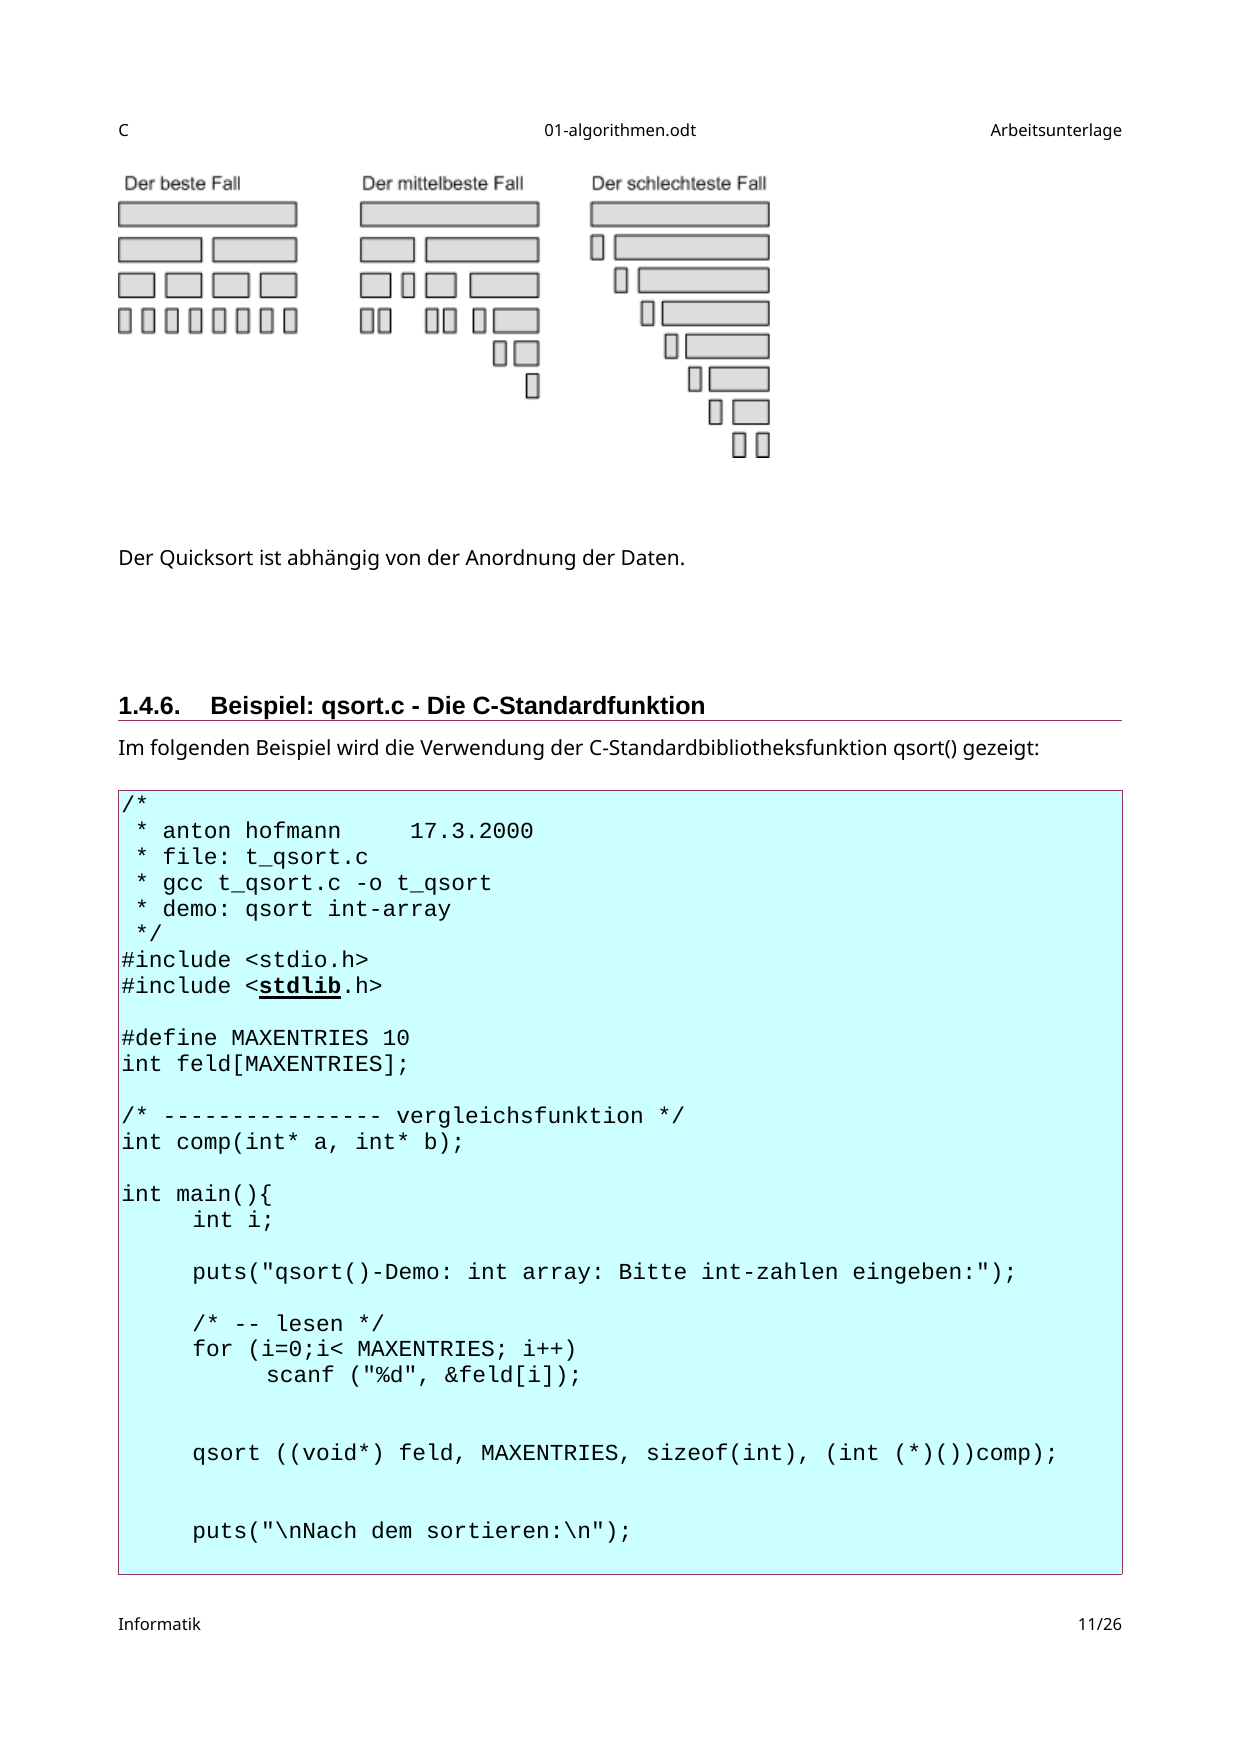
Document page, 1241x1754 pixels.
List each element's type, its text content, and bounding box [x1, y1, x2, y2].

text for (i=0;i< MAXENTRIES; i++) [119, 1335, 1122, 1361]
text int main(){ [119, 1179, 1122, 1205]
text Der Quicksort ist abhängig von der Anordnung der Daten. [118, 543, 1122, 572]
text qsort ((void*) feld, MAXENTRIES, sizeof(int), (int (*)())comp); [119, 1438, 1122, 1464]
subtitle Beispiel: qsort.c - Die C-Standardfunktion [118, 691, 1122, 720]
text * file: t_qsort.c [119, 842, 1122, 868]
text * anton hofmann 17.3.2000 [119, 816, 1122, 842]
text /* -- lesen */ [119, 1309, 1122, 1335]
text * gcc t_qsort.c -o t_qsort [119, 868, 1122, 894]
text /* [119, 791, 1122, 816]
text /* ---------------- vergleichsfunktion */ [119, 1101, 1122, 1127]
text #include <stdlib.h> [119, 972, 1122, 998]
text puts("\nNach dem sortieren:\n"); [119, 1516, 1122, 1542]
picture [118, 170, 770, 458]
text int feld[MAXENTRIES]; [119, 1049, 1122, 1075]
text */ [119, 920, 1122, 946]
text Im folgenden Beispiel wird die Verwendung der C-Standardbibliotheksfunktion qsort() gezeigt: [118, 733, 1122, 762]
text puts("qsort()-Demo: int array: Bitte int-zahlen eingeben:"); [119, 1257, 1122, 1283]
text int i; [119, 1205, 1122, 1231]
text #define MAXENTRIES 10 [119, 1023, 1122, 1049]
text #include <stdio.h> [119, 946, 1122, 972]
text int comp(int* a, int* b); [119, 1127, 1122, 1153]
text scanf ("%d", &feld[i]); [119, 1361, 1122, 1387]
text * demo: qsort int-array [119, 894, 1122, 920]
